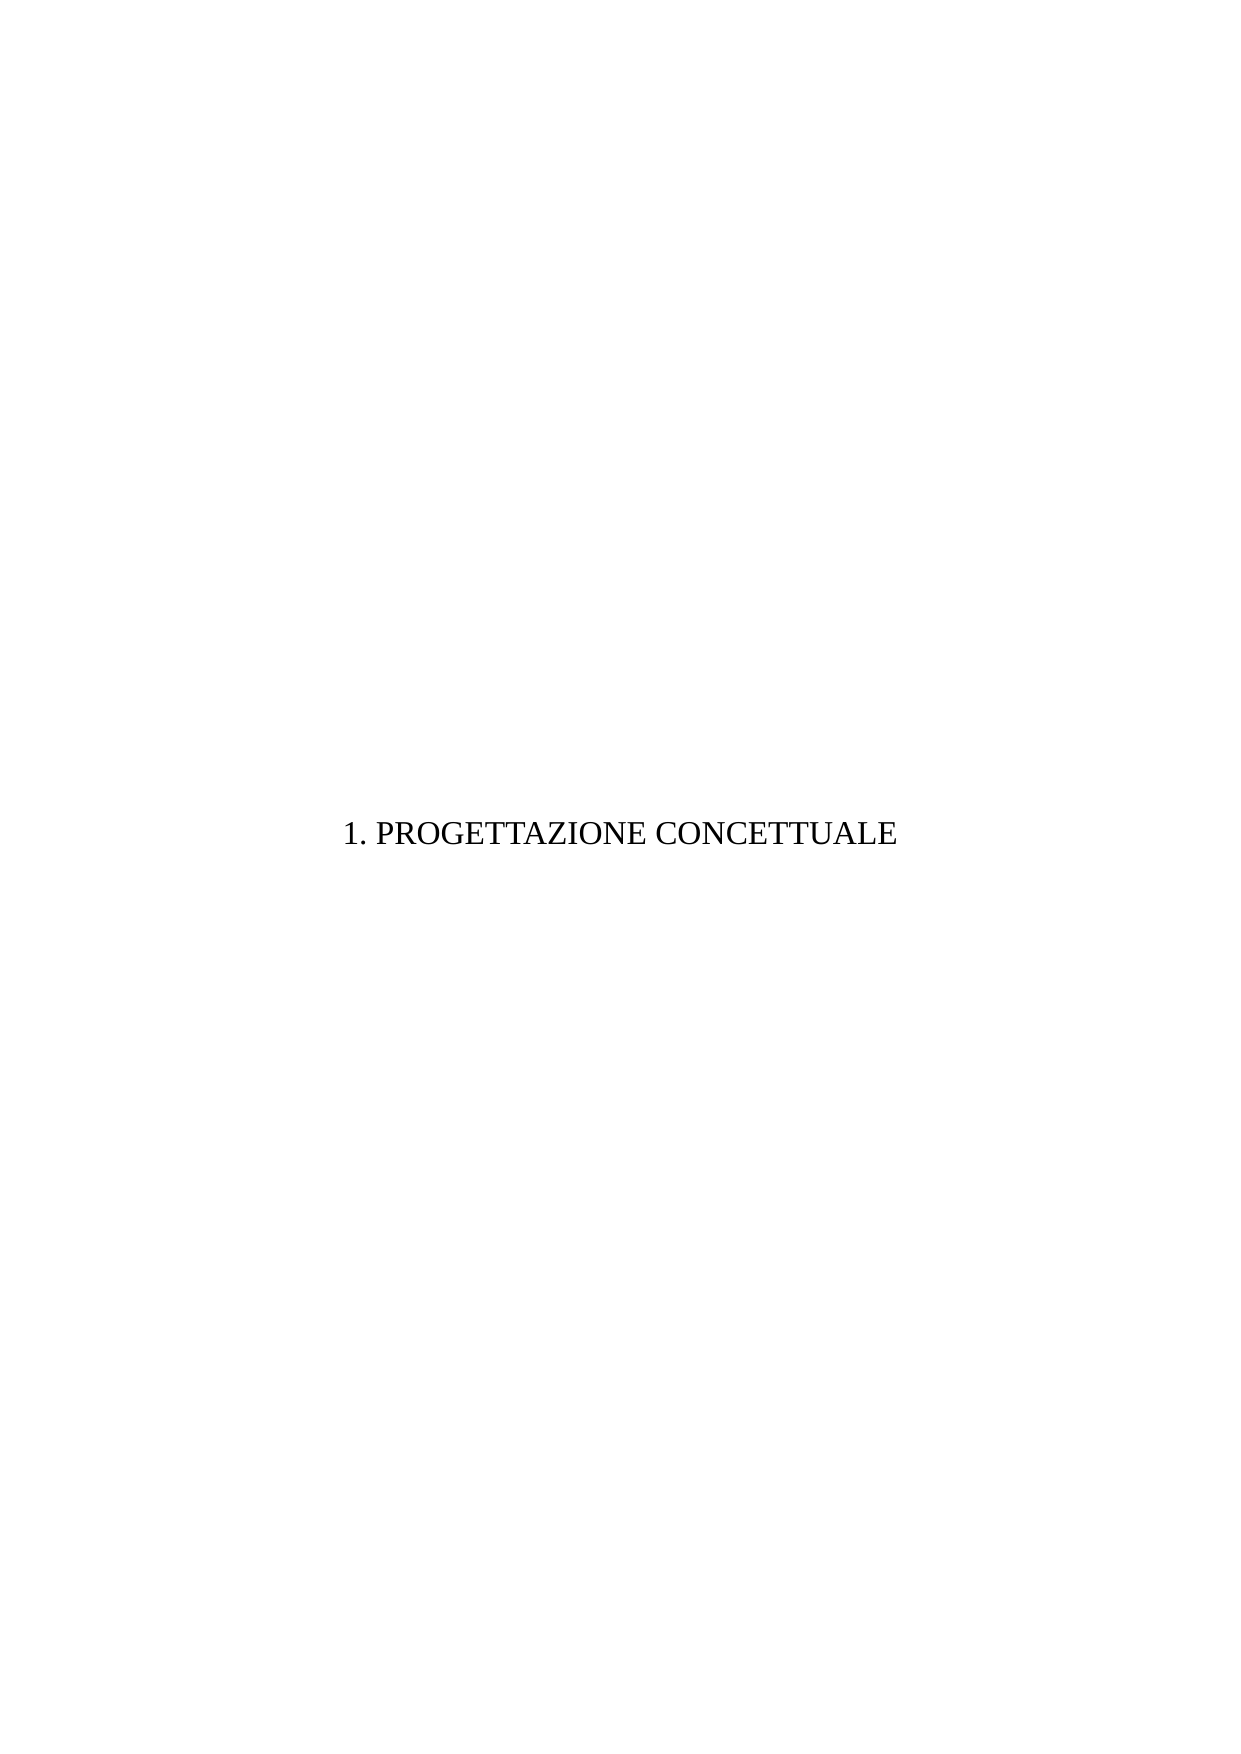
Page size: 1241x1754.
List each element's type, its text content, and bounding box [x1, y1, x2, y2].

text 1. PROGETTAZIONE CONCETTUALE [118, 813, 1122, 851]
